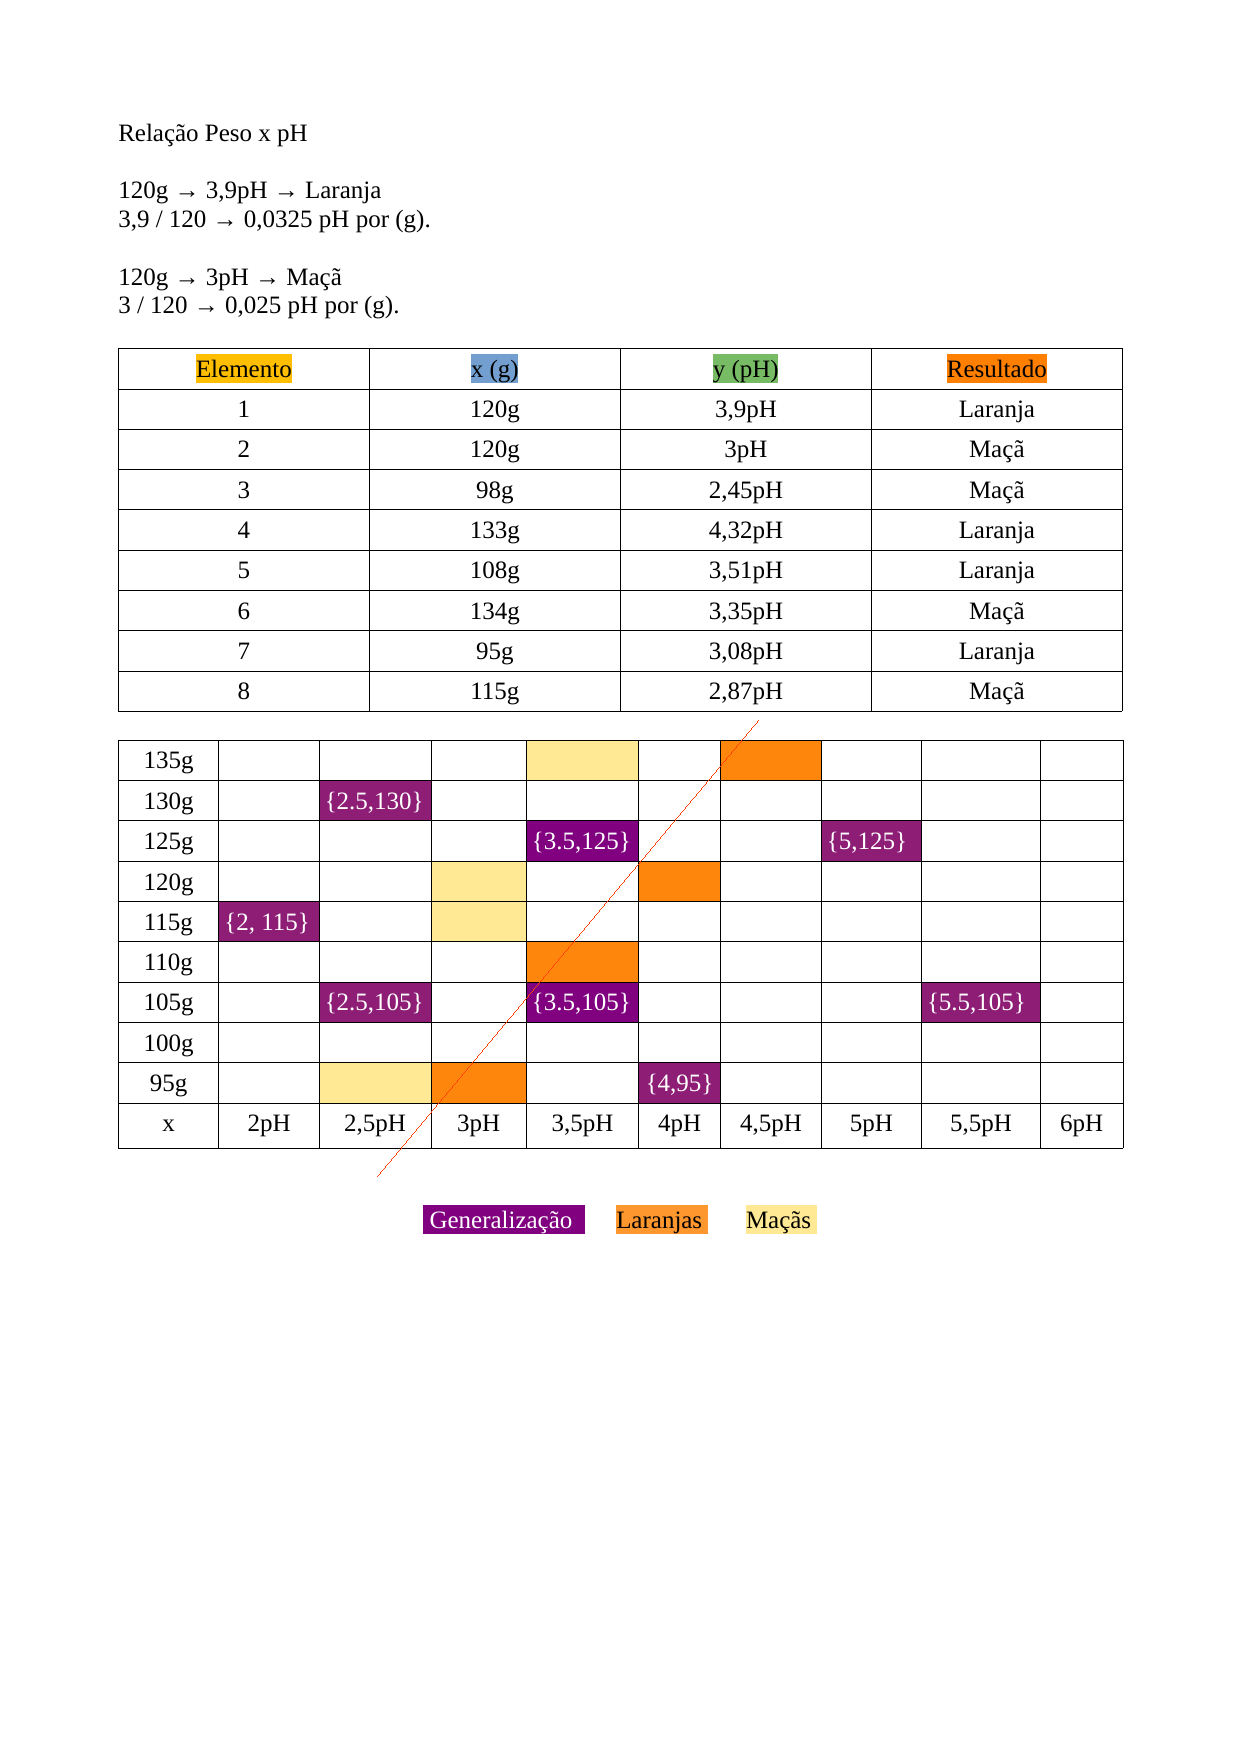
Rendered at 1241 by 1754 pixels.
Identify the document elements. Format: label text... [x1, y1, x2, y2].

table_cell 1 [119, 390, 369, 429]
table_cell Maçã [872, 470, 1122, 509]
table_cell [721, 942, 821, 982]
table_cell 120g [370, 390, 620, 429]
table_cell [822, 983, 921, 1022]
table_cell [1041, 862, 1123, 901]
table_cell [432, 781, 526, 820]
table_header [527, 741, 638, 780]
table_cell [922, 862, 1040, 901]
table_cell [922, 1023, 1040, 1062]
table_cell 6 [119, 591, 369, 630]
table_cell [219, 942, 319, 982]
table_cell [922, 1063, 1040, 1103]
table_cell 3,9pH [621, 390, 871, 429]
table_header [822, 741, 921, 780]
table_cell [822, 942, 921, 982]
table_cell 2,87pH [621, 672, 871, 711]
table_cell [1041, 1023, 1123, 1062]
table_cell [432, 821, 526, 861]
table_cell [527, 942, 638, 982]
table_cell [639, 1023, 720, 1062]
table_header [1041, 741, 1123, 780]
table_cell 3 [119, 470, 369, 509]
table_cell 2pH [219, 1104, 319, 1148]
table_cell [922, 942, 1040, 982]
text 120g → 3pH → Maçã [118, 262, 1122, 291]
table_cell [639, 821, 720, 861]
table_cell 2,45pH [621, 470, 871, 509]
table_cell 3,51pH [621, 551, 871, 590]
table_cell [721, 902, 821, 941]
table_cell x [119, 1104, 218, 1148]
table_cell {3.5,105} [527, 983, 638, 1022]
table_cell 95g [119, 1063, 218, 1103]
table_cell 6pH [1041, 1104, 1123, 1148]
table_cell [639, 862, 720, 901]
table_cell [432, 1023, 526, 1062]
table_cell 5 [119, 551, 369, 590]
table_cell [527, 902, 638, 941]
table_cell [1041, 942, 1123, 982]
table_header x (g) [370, 349, 620, 388]
table_cell 98g [370, 470, 620, 509]
table_cell [721, 821, 821, 861]
table_cell Laranja [872, 510, 1122, 550]
table_cell [527, 1063, 638, 1103]
table_cell Maçã [872, 430, 1122, 469]
table_cell [1041, 781, 1123, 820]
table_cell [721, 1063, 821, 1103]
table_cell [721, 781, 821, 820]
table_cell {2.5,130} [320, 781, 431, 820]
table_cell 110g [119, 942, 218, 982]
table_cell 120g [370, 430, 620, 469]
table_cell [922, 821, 1040, 861]
table_cell [721, 983, 821, 1022]
table_cell 95g [370, 631, 620, 671]
text 3 / 120 → 0,025 pH por (g). [118, 291, 1122, 319]
table_cell [219, 821, 319, 861]
table_cell [527, 1023, 638, 1062]
table_cell [432, 1063, 526, 1103]
table_cell [320, 862, 431, 901]
table_cell [922, 902, 1040, 941]
table_header [639, 741, 720, 780]
table_cell 2,5pH [320, 1104, 431, 1148]
table_cell 130g [119, 781, 218, 820]
table_cell [822, 902, 921, 941]
table_cell 3pH [432, 1104, 526, 1148]
table_cell [822, 1023, 921, 1062]
table_cell Maçã [872, 672, 1122, 711]
table_cell [320, 821, 431, 861]
table_cell [1041, 902, 1123, 941]
table_cell 3,35pH [621, 591, 871, 630]
table_cell [527, 862, 638, 901]
table_cell 2 [119, 430, 369, 469]
table_cell [432, 862, 526, 901]
table_cell 100g [119, 1023, 218, 1062]
table_cell 120g [119, 862, 218, 901]
table_cell [721, 1023, 821, 1062]
table_cell [639, 781, 720, 820]
table_cell {5,125} [822, 821, 921, 861]
table_header [922, 741, 1040, 780]
table_cell {3.5,125} [527, 821, 638, 861]
table_cell 105g [119, 983, 218, 1022]
table_cell [320, 1063, 431, 1103]
table_cell 7 [119, 631, 369, 671]
table_cell 3,5pH [527, 1104, 638, 1148]
table_cell 4,32pH [621, 510, 871, 550]
table_cell Laranja [872, 631, 1122, 671]
table_cell [639, 983, 720, 1022]
table_cell [721, 862, 821, 901]
table_cell [219, 983, 319, 1022]
table_cell {5.5,105} [922, 983, 1040, 1022]
table_cell [527, 781, 638, 820]
table_cell [639, 942, 720, 982]
table_cell 8 [119, 672, 369, 711]
text 3,9 / 120 → 0,0325 pH por (g). [118, 204, 1122, 233]
table_cell Maçã [872, 591, 1122, 630]
table_header 135g [119, 741, 218, 780]
table_cell [822, 1063, 921, 1103]
table_cell 115g [119, 902, 218, 941]
table_cell 5pH [822, 1104, 921, 1148]
table_cell {2.5,105} [320, 983, 431, 1022]
table_cell [432, 902, 526, 941]
table_cell 133g [370, 510, 620, 550]
table_cell 5,5pH [922, 1104, 1040, 1148]
table_cell 125g [119, 821, 218, 861]
table_cell [432, 942, 526, 982]
table_cell [1041, 1063, 1123, 1103]
table_header [432, 741, 526, 780]
table_cell {2, 115} [219, 902, 319, 941]
table_cell [1041, 821, 1123, 861]
table_cell Laranja [872, 390, 1122, 429]
table_cell [219, 1063, 319, 1103]
table_header y (pH) [621, 349, 871, 388]
table_cell [1041, 983, 1123, 1022]
table_cell Laranja [872, 551, 1122, 590]
table_cell 4pH [639, 1104, 720, 1148]
table_cell 3,08pH [621, 631, 871, 671]
table_cell [639, 902, 720, 941]
table_cell 3pH [621, 430, 871, 469]
table_cell [822, 781, 921, 820]
table_cell {4,95} [639, 1063, 720, 1103]
table_cell [219, 862, 319, 901]
table_cell [219, 1023, 319, 1062]
table_cell [320, 942, 431, 982]
table_cell [320, 902, 431, 941]
table_cell [320, 1023, 431, 1062]
text Relação Peso x pH [118, 118, 1122, 147]
table_cell 4 [119, 510, 369, 550]
text Generalização Laranjas Maçãs [118, 1205, 1122, 1234]
table_cell [822, 862, 921, 901]
table_cell 134g [370, 591, 620, 630]
table_header [320, 741, 431, 780]
table_header Resultado [872, 349, 1122, 388]
table_cell [922, 781, 1040, 820]
table_cell 115g [370, 672, 620, 711]
table_cell [219, 781, 319, 820]
table_header [721, 741, 821, 780]
table_header Elemento [119, 349, 369, 388]
table_header [219, 741, 319, 780]
text 120g → 3,9pH → Laranja [118, 176, 1122, 204]
table_cell 108g [370, 551, 620, 590]
table_cell 4,5pH [721, 1104, 821, 1148]
table_cell [432, 983, 526, 1022]
